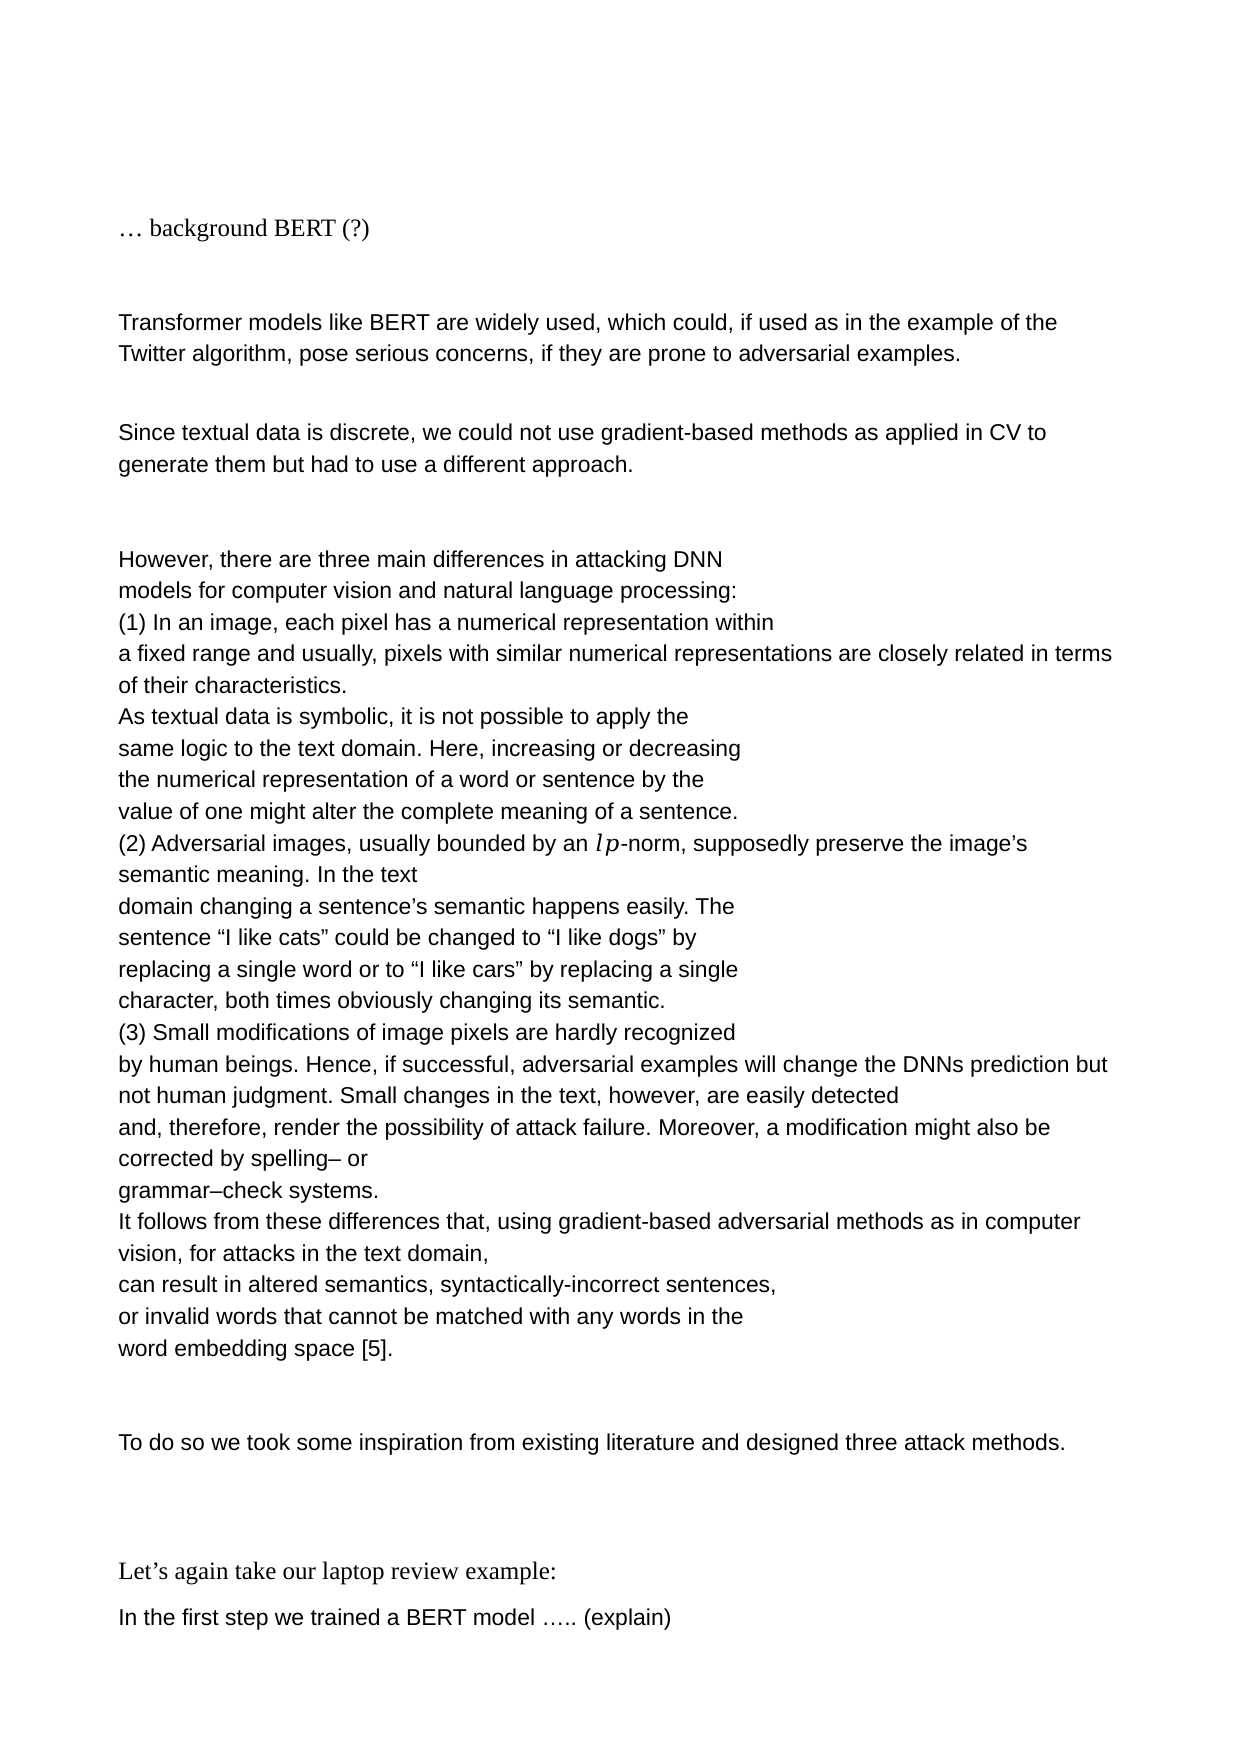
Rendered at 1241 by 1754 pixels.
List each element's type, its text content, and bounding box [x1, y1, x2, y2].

text replacing a single word or to “I like cars” by replacing a single [118, 956, 1122, 982]
text sentence “I like cats” could be changed to “I like dogs” by [118, 924, 1122, 951]
text character, both times obviously changing its semantic. [118, 987, 1122, 1014]
text (2) Adversarial images, usually bounded by an 𝑙𝑝-norm, supposedly preserve the image’s semantic meaning. In the text [118, 829, 1122, 887]
text value of one might alter the complete meaning of a sentence. [118, 798, 1122, 824]
text the numerical representation of a word or sentence by the [118, 766, 1122, 793]
text word embedding space [5]. [118, 1334, 1122, 1361]
text domain changing a sentence’s semantic happens easily. The [118, 893, 1122, 919]
text Since textual data is discrete, we could not use gradient-based methods as applied in CV to generate them but had to use a different approach. [118, 419, 1122, 477]
text To do so we took some inspiration from existing literature and designed three attack methods. [118, 1429, 1122, 1456]
text … background BERT (?) [118, 213, 1122, 242]
text grammar–check systems. [118, 1177, 1122, 1203]
text In the first step we trained a BERT model ….. (explain) [118, 1604, 1122, 1630]
text (3) Small modifications of image pixels are hardly recognized [118, 1019, 1122, 1045]
text or invalid words that cannot be matched with any words in the [118, 1303, 1122, 1329]
text It follows from these differences that, using gradient-based adversarial methods as in computer vision, for attacks in the text domain, [118, 1208, 1122, 1266]
text Transformer models like BERT are widely used, which could, if used as in the example of the Twitter algorithm, pose serious concerns, if they are prone to adversarial examples. [118, 308, 1122, 366]
text by human beings. Hence, if successful, adversarial examples will change the DNNs prediction but not human judgment. Small changes in the text, however, are easily detected [118, 1051, 1122, 1108]
text Let’s again take our laptop review example: [118, 1556, 1122, 1585]
text a fixed range and usually, pixels with similar numerical representations are closely related in terms of their characteristics. [118, 640, 1122, 698]
text and, therefore, render the possibility of attack failure. Moreover, a modification might also be corrected by spelling– or [118, 1114, 1122, 1172]
text (1) In an image, each pixel has a numerical representation within [118, 609, 1122, 635]
text As textual data is symbolic, it is not possible to apply the [118, 703, 1122, 730]
text However, there are three main differences in attacking DNN [118, 546, 1122, 572]
text same logic to the text domain. Here, increasing or decreasing [118, 735, 1122, 761]
text models for computer vision and natural language processing: [118, 577, 1122, 603]
text can result in altered semantics, syntactically-incorrect sentences, [118, 1271, 1122, 1298]
